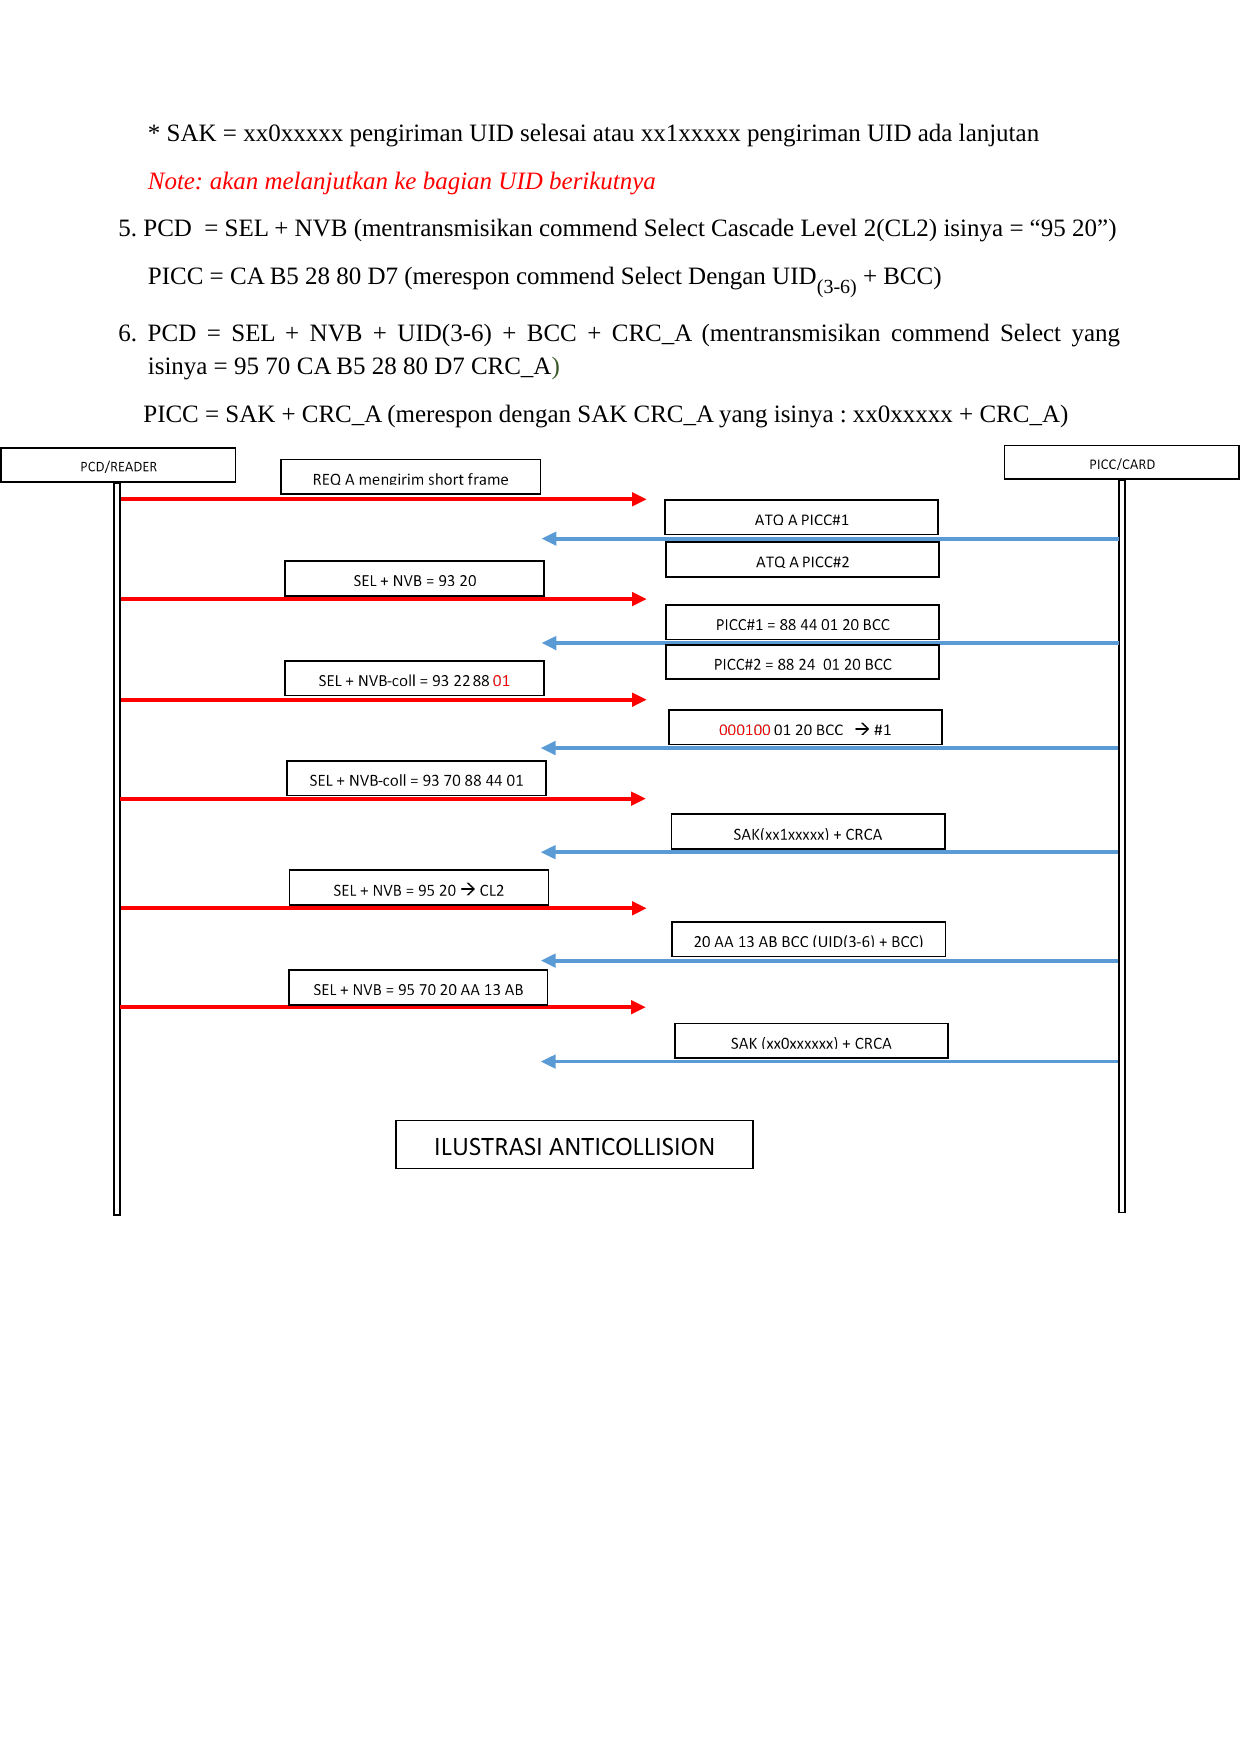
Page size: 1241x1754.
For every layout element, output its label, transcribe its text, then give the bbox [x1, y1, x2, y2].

text 5. PCD = SEL + NVB (mentransmisikan commend Select Cascade Level 2(CL2) isinya = “95 20”) [118, 213, 1122, 242]
text PICC = SAK + CRC_A (merespon dengan SAK CRC_A yang isinya : xx0xxxxx + CRC_A) [118, 399, 1122, 428]
text PICC = CA B5 28 80 D7 (merespon commend Select Dengan UID(3-6) + BCC) [148, 261, 1122, 298]
text Note: akan melanjutkan ke bagian UID berikutnya [148, 166, 1122, 194]
text 6. PCD = SEL + NVB + UID(3-6) + BCC + CRC_A (mentransmisikan commend Select yang isinya = 95 70 CA B5 28 80 D7 CRC_A) [118, 318, 1122, 380]
text * SAK = xx0xxxxx pengiriman UID selesai atau xx1xxxxx pengiriman UID ada lanjutan [148, 118, 1122, 147]
